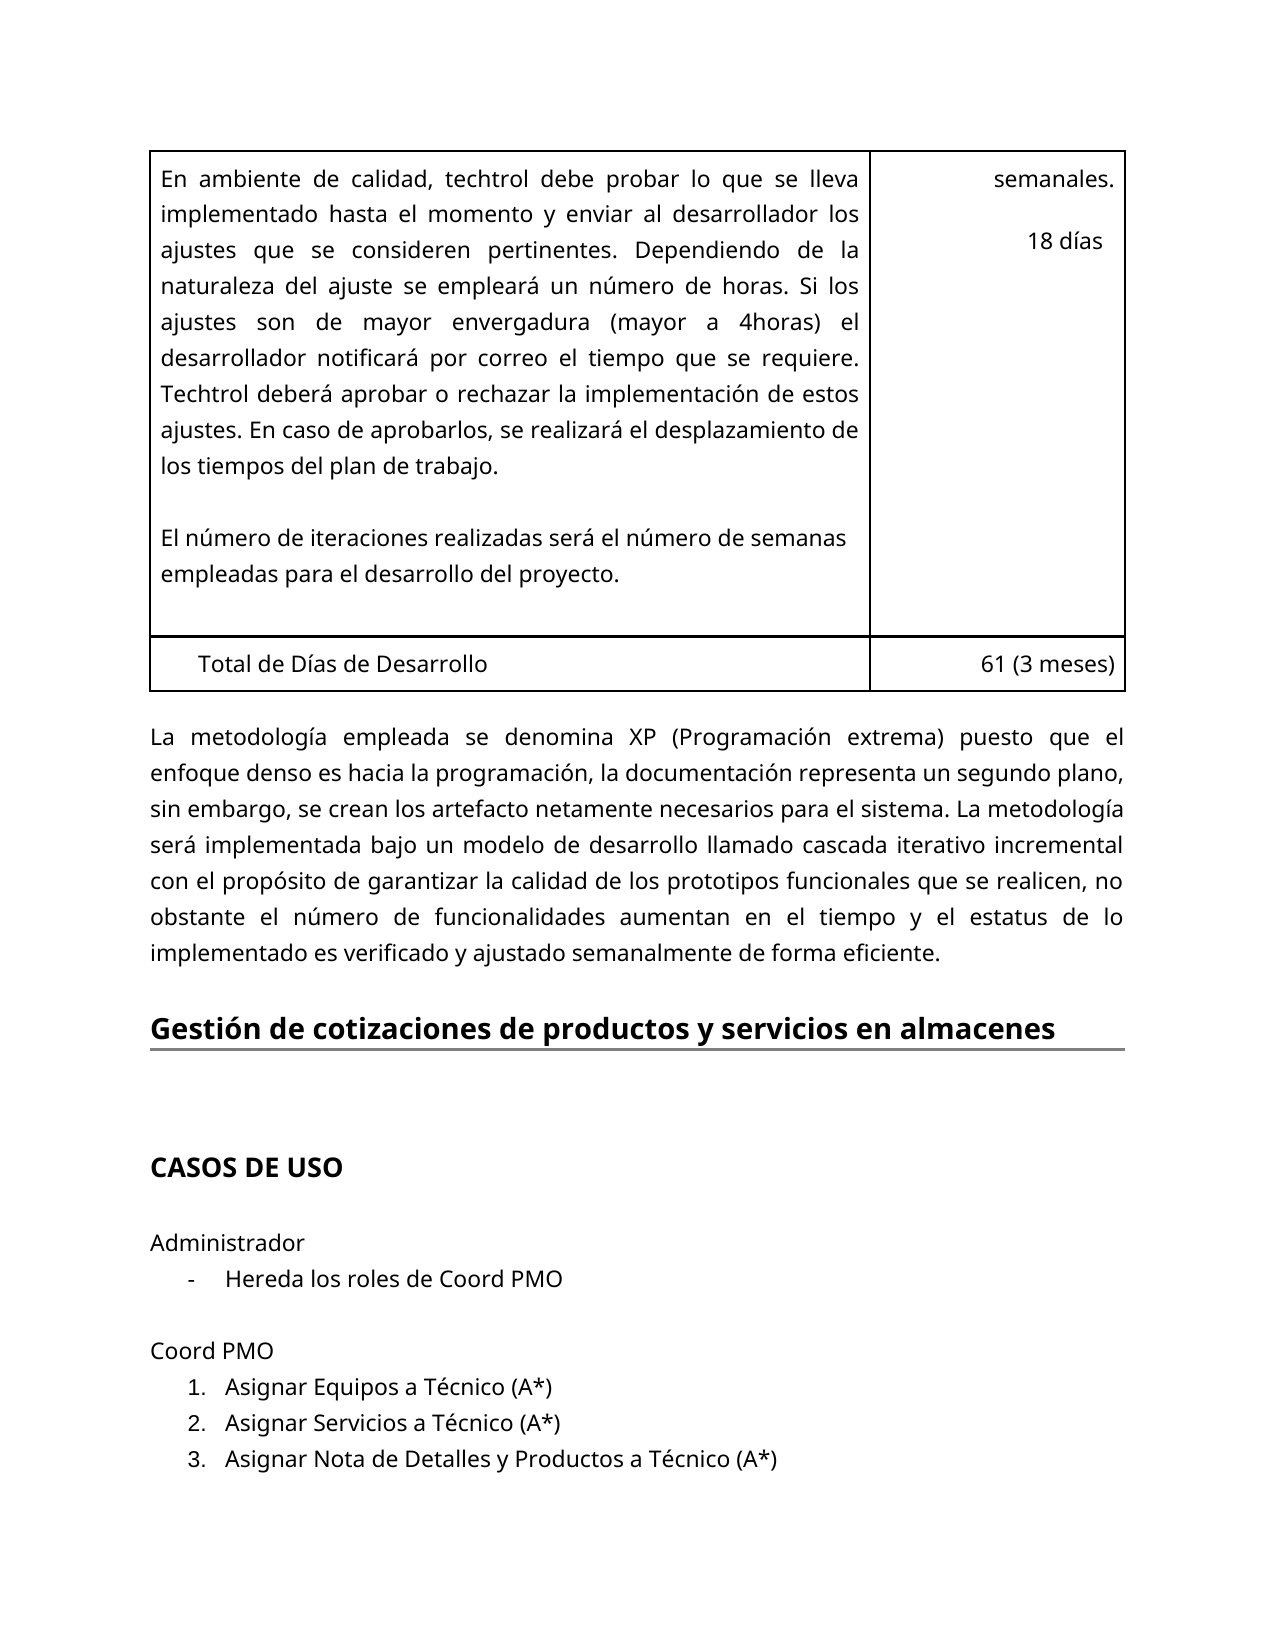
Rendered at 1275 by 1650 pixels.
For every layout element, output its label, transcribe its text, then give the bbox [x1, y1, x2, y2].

text La metodología empleada se denomina XP (Programación extrema) puesto que el enfoque denso es hacia la programación, la documentación representa un segundo plano, sin embargo, se crean los artefacto netamente necesarios para el sistema. La metodología será implementada bajo un modelo de desarrollo llamado cascada iterativo incremental con el propósito de garantizar la calidad de los prototipos funcionales que se realicen, no obstante el número de funcionalidades aumentan en el tiempo y el estatus de lo implementado es verificado y ajustado semanalmente de forma eficiente. [150, 721, 1125, 968]
list Asignar Nota de Detalles y Productos a Técnico (A*) [187, 1442, 1125, 1474]
list Asignar Equipos a Técnico (A*) [187, 1371, 1125, 1402]
text CASOS DE USO [150, 1148, 1125, 1185]
table_cell Total de Días de Desarrollo [151, 638, 869, 689]
list Asignar Servicios a Técnico (A*) [187, 1407, 1125, 1438]
table_cell 61 (3 meses) [871, 638, 1124, 689]
text Coord PMO [150, 1335, 1125, 1366]
text Administrador [150, 1227, 1125, 1258]
table_cell En ambiente de calidad, techtrol debe probar lo que se lleva implementado hasta el momento y enviar al desarrollador los ajustes que se consideren pertinentes. Dependiendo de la naturaleza del ajuste se empleará un número de horas. Si los ajustes son de mayor envergadura (mayor a 4horas) el desarrollador notificará por correo el tiempo que se requiere. Techtrol deberá aprobar o rechazar la implementación de estos ajustes. En caso de aprobarlos, se realizará el desplazamiento de los tiempos del plan de trabajo. El número de iteraciones realizadas será el número de semanas empleadas para el desarrollo del proyecto. [151, 152, 869, 635]
text Gestión de cotizaciones de productos y servicios en almacenes [150, 1008, 1125, 1048]
list Hereda los roles de Coord PMO [187, 1263, 1125, 1294]
table_cell semanales. 18 días [871, 152, 1124, 635]
